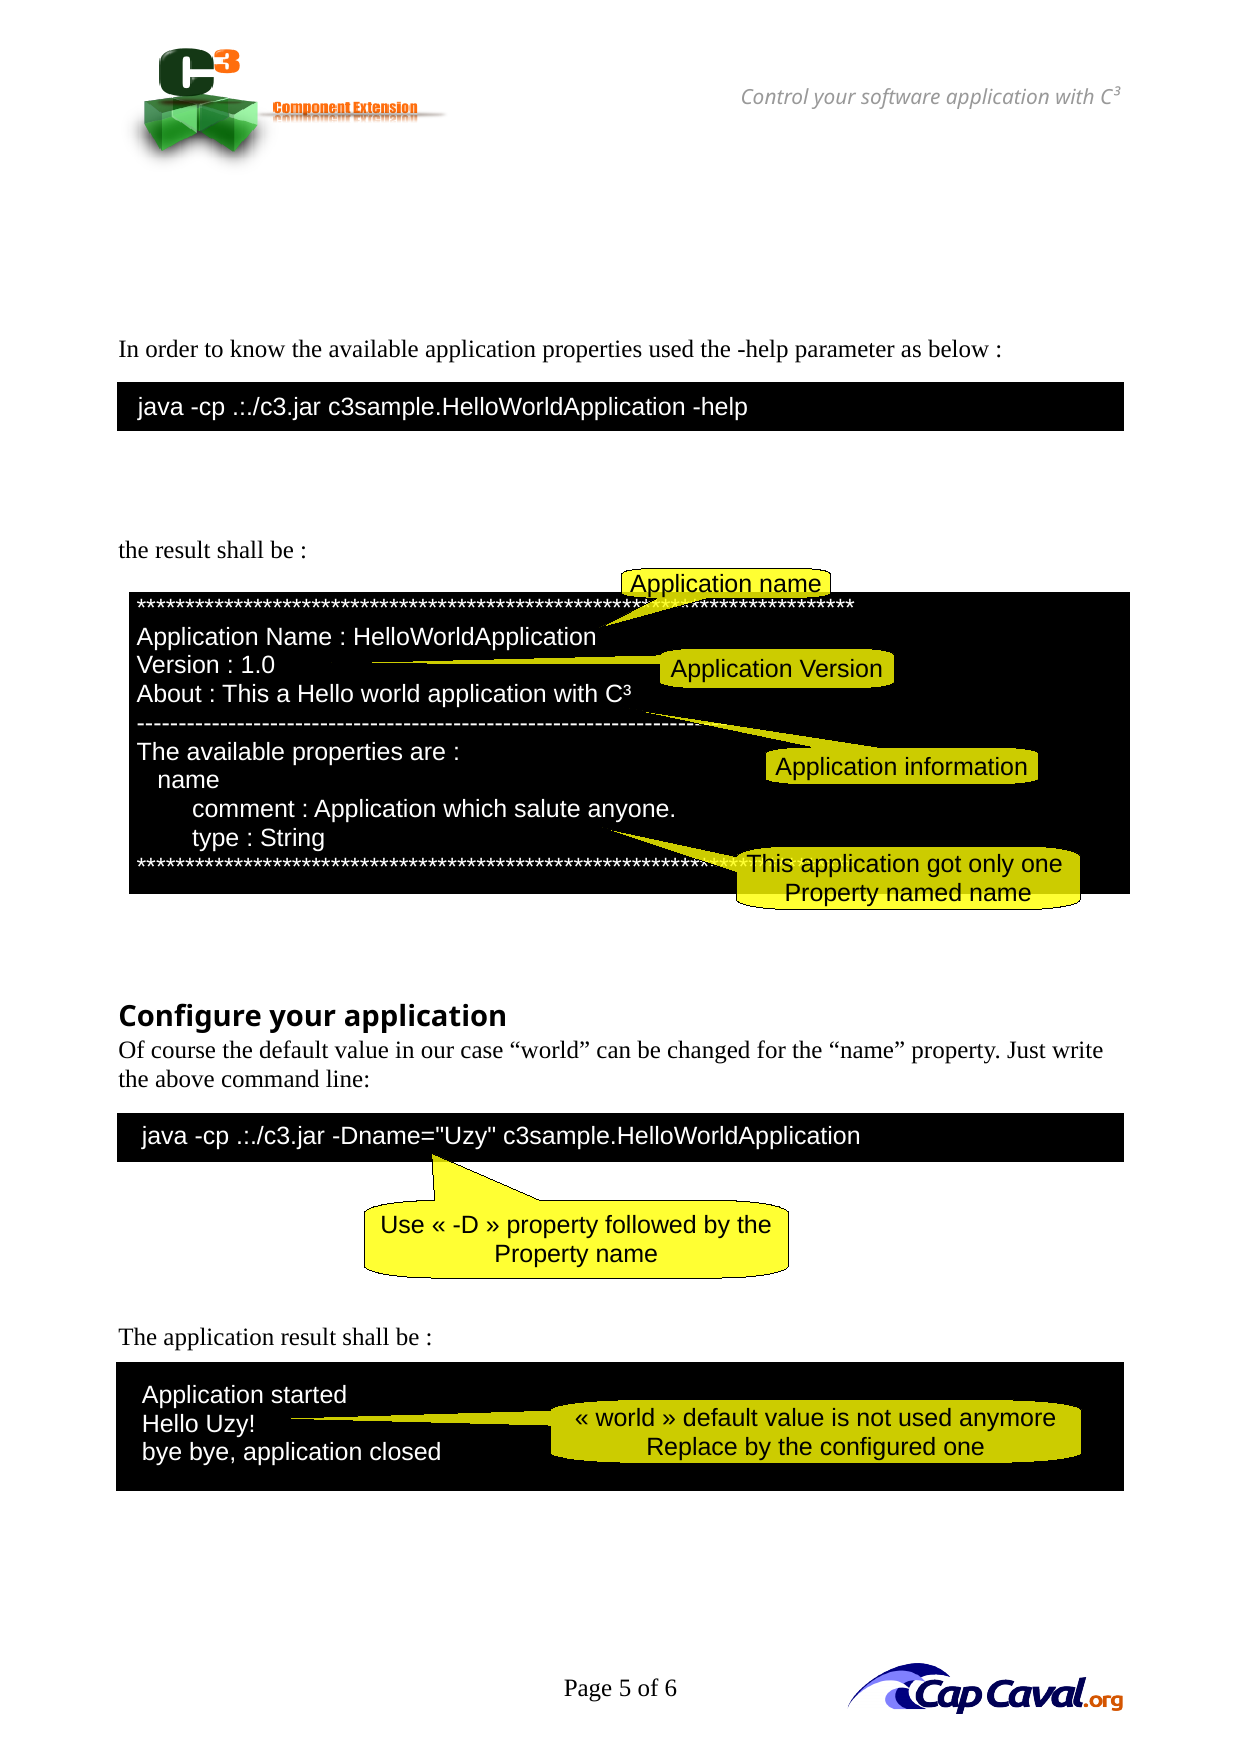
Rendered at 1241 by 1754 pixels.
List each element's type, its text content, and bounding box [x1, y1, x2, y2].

text the result shall be : [118, 535, 1122, 564]
text Of course the default value in our case “world” can be changed for the “name” property. Just write the above command line: [118, 1035, 1122, 1092]
text Configure your application [118, 995, 1122, 1035]
picture [119, 46, 451, 176]
picture [847, 1663, 1123, 1714]
text The application result shall be : [118, 1322, 1122, 1351]
text In order to know the available application properties used the -help parameter as below : [118, 334, 1122, 363]
